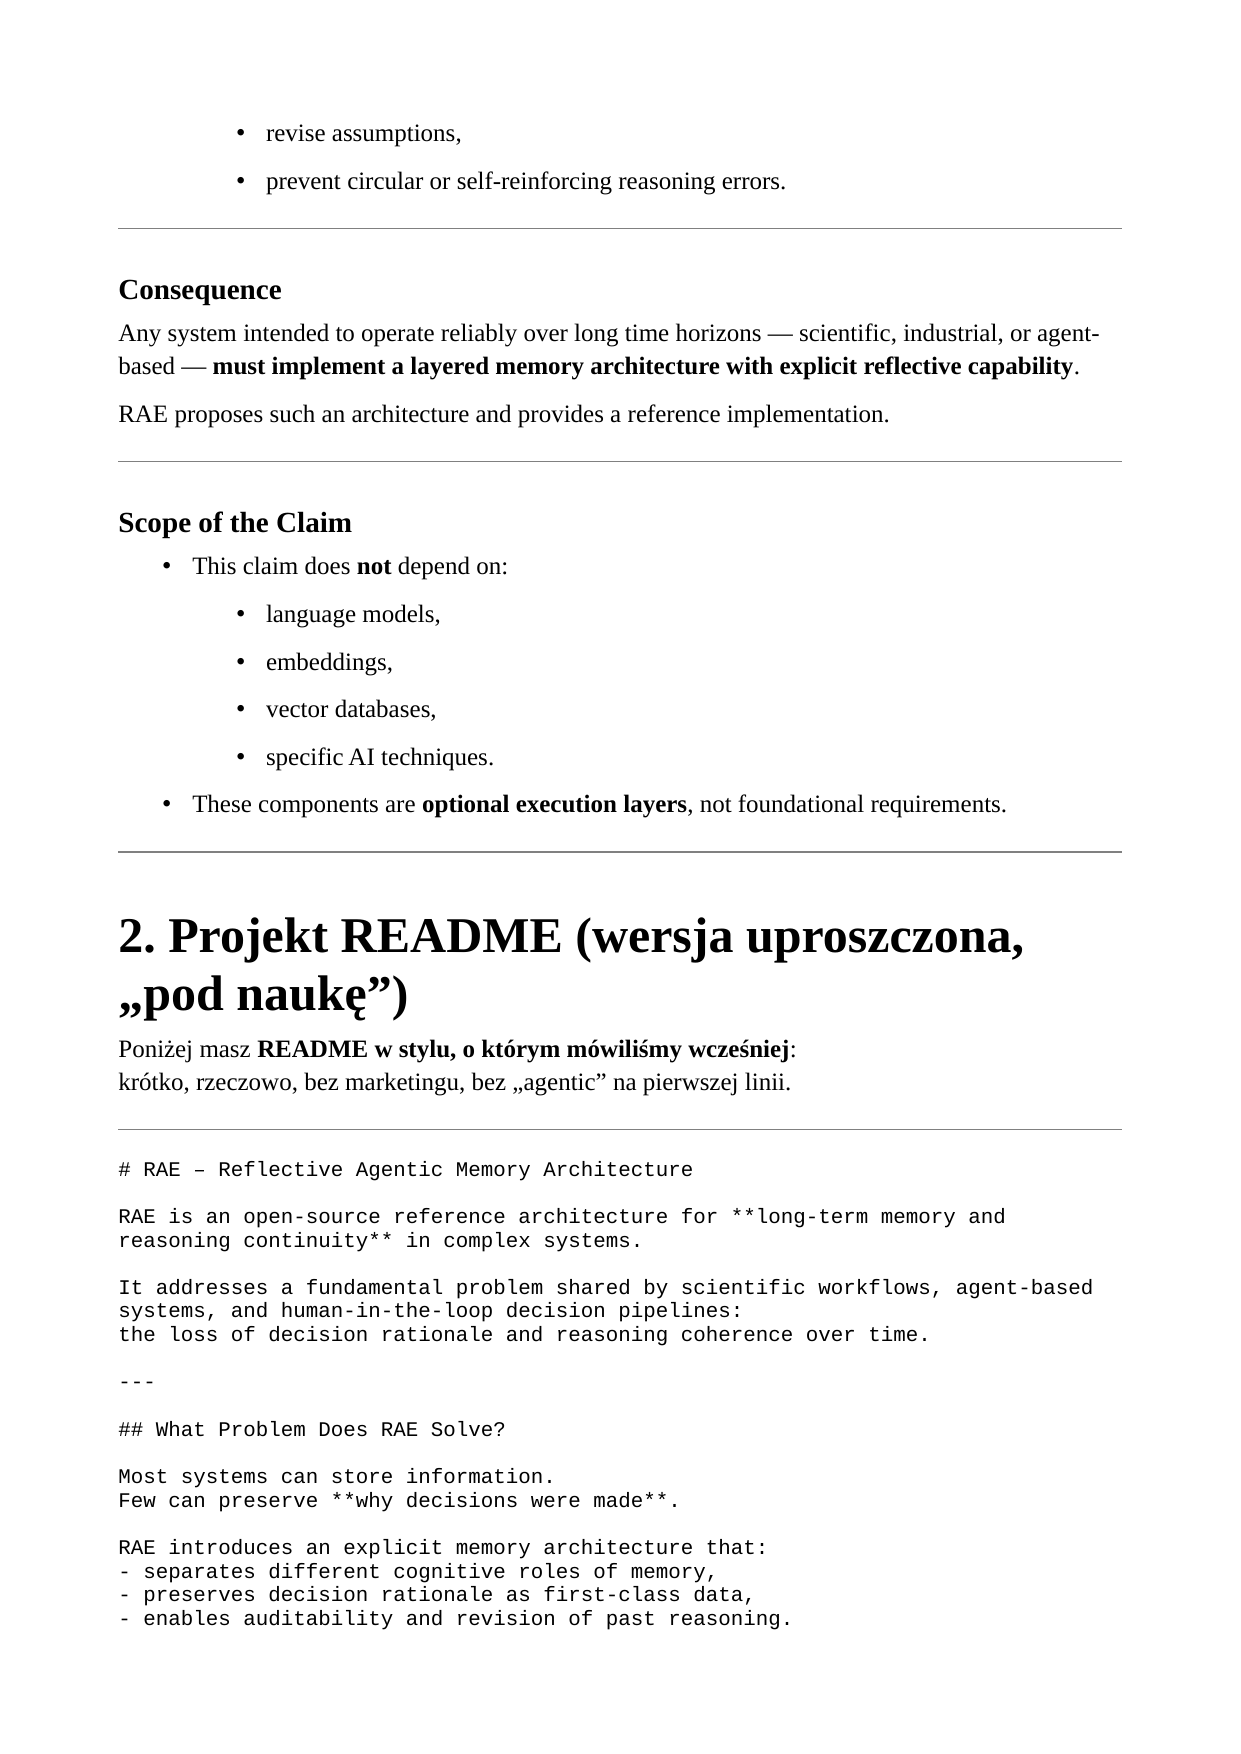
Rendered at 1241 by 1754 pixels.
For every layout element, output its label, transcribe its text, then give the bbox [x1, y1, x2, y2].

list vector databases, [236, 694, 1122, 723]
text Few can preserve **why decisions were made**. [118, 1490, 1122, 1513]
text Any system intended to operate reliably over long time horizons — scientific, industrial, or agent-based — must implement a layered memory architecture with explicit reflective capability. [118, 318, 1122, 380]
list revise assumptions, [236, 118, 1122, 147]
subtitle Consequence [118, 272, 1122, 306]
subtitle 2. Projekt README (wersja uproszczona, „pod naukę”) [118, 906, 1122, 1021]
list This claim does not depend on: [162, 551, 1122, 580]
text --- [118, 1371, 1122, 1395]
text - separates different cognitive roles of memory, [118, 1561, 1122, 1584]
list specific AI techniques. [236, 742, 1122, 771]
subtitle Scope of the Claim [118, 505, 1122, 539]
text Most systems can store information. [118, 1466, 1122, 1490]
list prevent circular or self-reinforcing reasoning errors. [236, 166, 1122, 194]
text - preserves decision rationale as first-class data, [118, 1584, 1122, 1608]
text Poniżej masz README w stylu, o którym mówiliśmy wcześniej: krótko, rzeczowo, bez marketingu, bez „agentic” na pierwszej linii. [118, 1034, 1122, 1096]
list embeddings, [236, 647, 1122, 675]
list These components are optional execution layers, not foundational requirements. [162, 789, 1122, 818]
text RAE proposes such an architecture and provides a reference implementation. [118, 399, 1122, 428]
text RAE is an open-source reference architecture for **long-term memory and reasoning continuity** in complex systems. [118, 1206, 1122, 1253]
text # RAE – Reflective Agentic Memory Architecture [118, 1159, 1122, 1182]
list language models, [236, 599, 1122, 628]
text - enables auditability and revision of past reasoning. [118, 1608, 1122, 1632]
text RAE introduces an explicit memory architecture that: [118, 1537, 1122, 1561]
text ## What Problem Does RAE Solve? [118, 1419, 1122, 1442]
text It addresses a fundamental problem shared by scientific workflows, agent-based systems, and human-in-the-loop decision pipelines: [118, 1277, 1122, 1324]
text the loss of decision rationale and reasoning coherence over time. [118, 1324, 1122, 1348]
